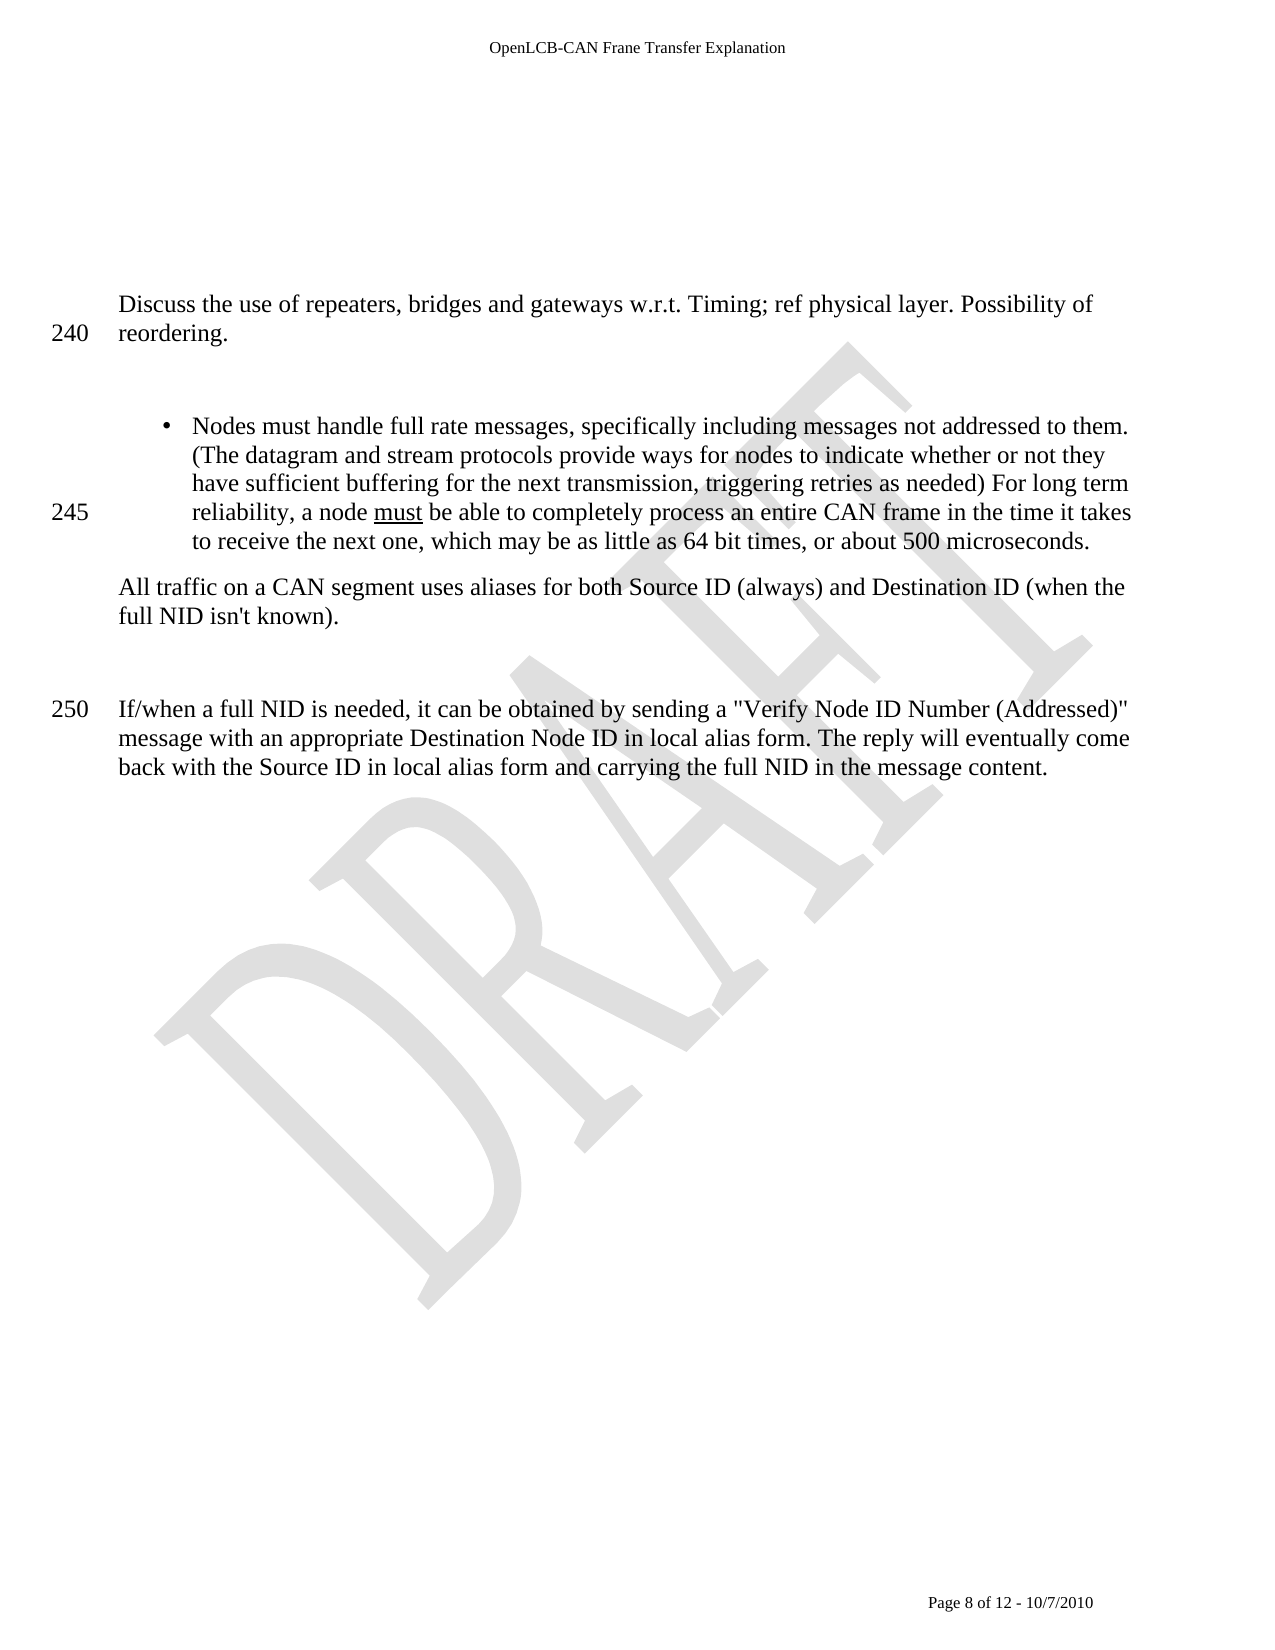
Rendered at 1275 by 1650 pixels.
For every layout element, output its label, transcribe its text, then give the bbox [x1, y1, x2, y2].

text All traffic on a CAN segment uses aliases for both Source ID (always) and Destination ID (when the full NID isn't known). [976, 572, 1157, 630]
text If/when a full NID is needed, it can be obtained by sending a "Verify Node ID Number (Addressed)" message with an appropriate Destination Node ID in local alias form. The reply will eventually come back with the Source ID in local alias form and carrying the full NID in the message content. [118, 694, 581, 780]
text All traffic on a CAN segment uses aliases for both Source ID (always) and Destination ID (when the full NID isn't known). [675, 572, 991, 630]
list Nodes must handle full rate messages, specifically including messages not addressed to them. (The datagram and stream protocols provide ways for nodes to indicate whether or not they have sufficient buffering for the next transmission, triggering retries as needed) For long term reliability, a node must be able to completely process an entire CAN frame in the time it takes to receive the next one, which may be as little as 64 bit times, or about 500 microseconds. [162, 411, 916, 555]
text If/when a full NID is needed, it can be obtained by sending a "Verify Node ID Number (Addressed)" message with an appropriate Destination Node ID in local alias form. The reply will eventually come back with the Source ID in local alias form and carrying the full NID in the message content. [798, 694, 1157, 780]
text If/when a full NID is needed, it can be obtained by sending a "Verify Node ID Number (Addressed)" message with an appropriate Destination Node ID in local alias form. The reply will eventually come back with the Source ID in local alias form and carrying the full NID in the message content. [556, 709, 659, 780]
text All traffic on a CAN segment uses aliases for both Source ID (always) and Destination ID (when the full NID isn't known). [118, 572, 690, 630]
text Discuss the use of repeaters, bridges and gateways w.r.t. Timing; ref physical layer. Possibility of reordering. [118, 289, 1157, 347]
list Nodes must handle full rate messages, specifically including messages not addressed to them. (The datagram and stream protocols provide ways for nodes to indicate whether or not they have sufficient buffering for the next transmission, triggering retries as needed) For long term reliability, a node must be able to completely process an entire CAN frame in the time it takes to receive the next one, which may be as little as 64 bit times, or about 500 microseconds. [815, 411, 1157, 555]
text If/when a full NID is needed, it can be obtained by sending a "Verify Node ID Number (Addressed)" message with an appropriate Destination Node ID in local alias form. The reply will eventually come back with the Source ID in local alias form and carrying the full NID in the message content. [588, 694, 840, 780]
